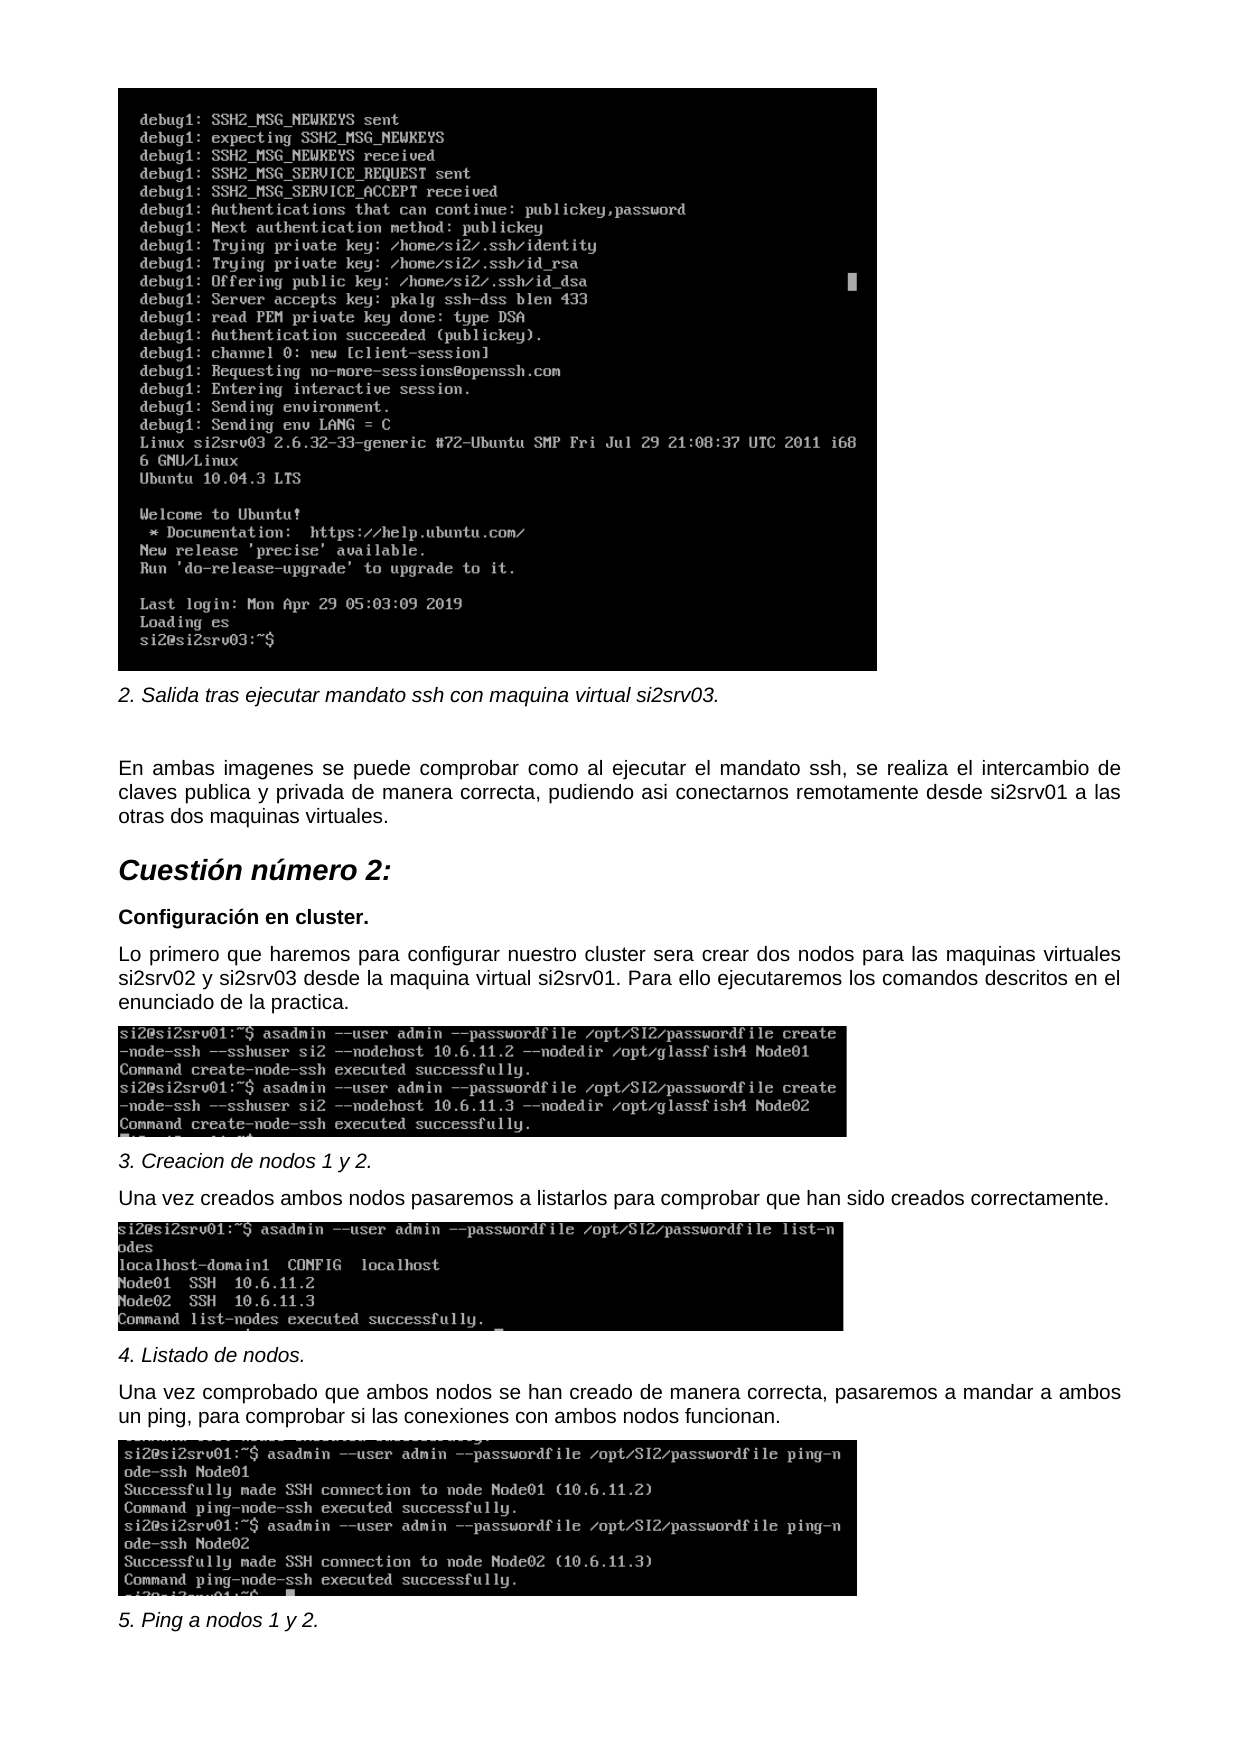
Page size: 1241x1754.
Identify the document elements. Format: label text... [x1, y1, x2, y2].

picture [118, 88, 877, 671]
picture [118, 1222, 844, 1331]
text Una vez creados ambos nodos pasaremos a listarlos para comprobar que han sido creados correctamente. [118, 1186, 1122, 1210]
text Una vez comprobado que ambos nodos se han creado de manera correcta, pasaremos a mandar a ambos un ping, para comprobar si las conexiones con ambos nodos funcionan. [118, 1380, 1122, 1428]
text Configuración en cluster. [118, 905, 1122, 929]
picture [118, 1440, 857, 1596]
text 2. Salida tras ejecutar mandato ssh con maquina virtual si2srv03. [118, 683, 1122, 707]
picture [118, 1026, 847, 1137]
subtitle Cuestión número 2: [118, 853, 1122, 886]
text Lo primero que haremos para configurar nuestro cluster sera crear dos nodos para las maquinas virtuales si2srv02 y si2srv03 desde la maquina virtual si2srv01. Para ello ejecutaremos los comandos descritos en el enunciado de la practica. [118, 942, 1122, 1013]
text 3. Creacion de nodos 1 y 2. [118, 1149, 1122, 1173]
text En ambas imagenes se puede comprobar como al ejecutar el mandato ssh, se realiza el intercambio de claves publica y privada de manera correcta, pudiendo asi conectarnos remotamente desde si2srv01 a las otras dos maquinas virtuales. [118, 756, 1122, 828]
text 5. Ping a nodos 1 y 2. [118, 1608, 1122, 1632]
text 4. Listado de nodos. [118, 1343, 1122, 1367]
